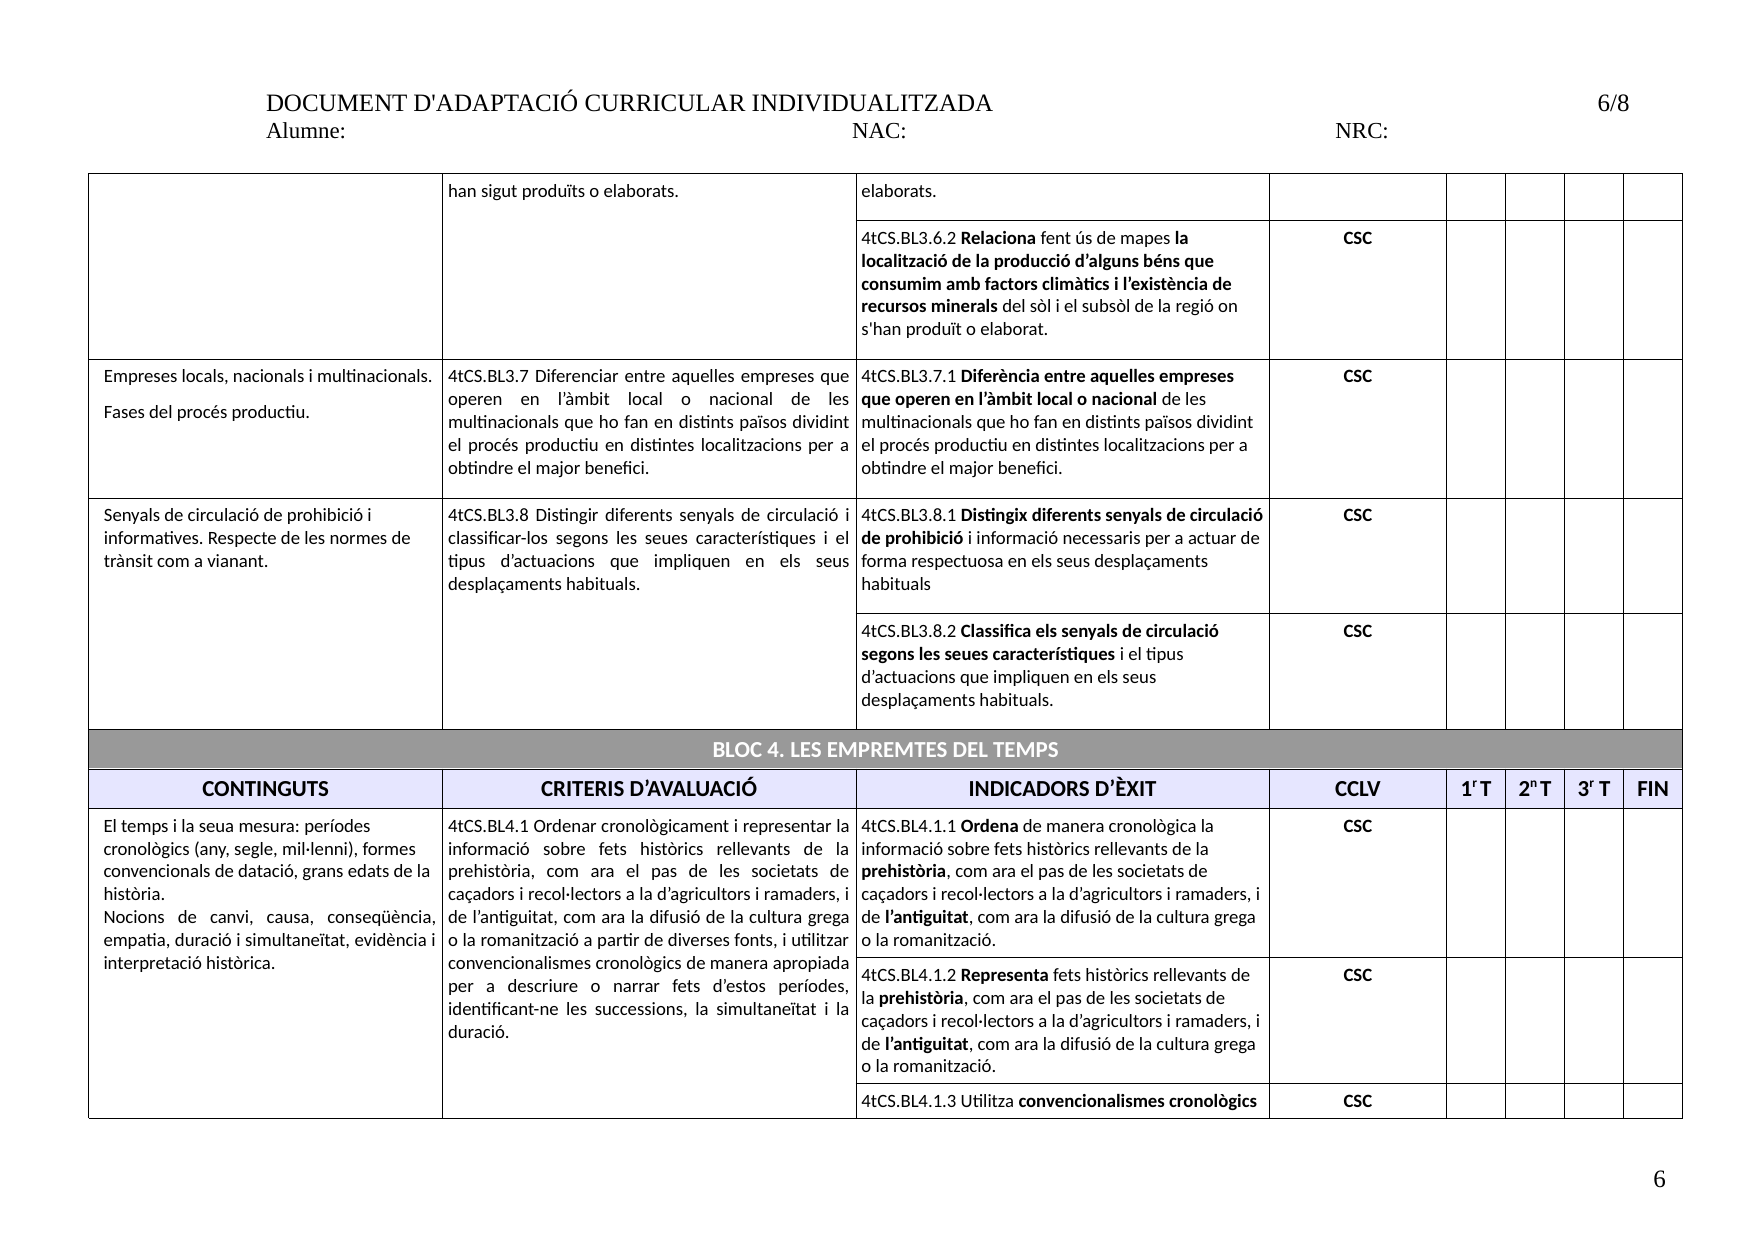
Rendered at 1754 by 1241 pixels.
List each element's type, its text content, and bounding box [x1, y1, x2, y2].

table_cell 4tCS.BL4.1.2 Representa fets històrics rellevants de la prehistòria, com ara el pas de les societats de caçadors i recol·lectors a la d’agricultors i ramaders, i de l’antiguitat, com ara la difusió de la cultura grega o la romanització. [857, 958, 1269, 1083]
table_cell 4tCS.BL3.7.1 Diferència entre aquelles empreses que operen en l’àmbit local o nacional de les multinacionals que ho fan en distints països dividint el procés productiu en distintes localitzacions per a obtindre el major benefici. [857, 360, 1269, 497]
table_cell El temps i la seua mesura: períodes cronològics (any, segle, mil·lenni), formes convencionals de datació, grans edats de la història. Nocions de canvi, causa, conseqüència, empatia, duració i simultaneïtat, evidència i interpretació històrica. [89, 809, 442, 1118]
table_cell [1565, 360, 1623, 497]
table_cell CSC [1270, 809, 1446, 957]
table_cell [1447, 221, 1505, 359]
table_cell 4tCS.BL3.8 Distingir diferents senyals de circulació i classificar-los segons les seues característiques i el tipus d’actuacions que impliquen en els seus desplaçaments habituals. [443, 499, 856, 729]
table_cell CCLV [1270, 770, 1446, 808]
table_cell [1447, 809, 1505, 957]
table_cell CSC [1270, 499, 1446, 613]
table_cell [1624, 221, 1682, 359]
table_cell [1565, 221, 1623, 359]
table_cell Senyals de circulació de prohibició i informatives. Respecte de les normes de trànsit com a vianant. [89, 499, 442, 729]
table_cell [1624, 958, 1682, 1083]
table_cell [1506, 809, 1564, 957]
table_cell [1506, 174, 1564, 220]
table_cell FIN [1624, 770, 1682, 808]
table_cell INDICADORS D’ÈXIT [857, 770, 1269, 808]
table_cell han sigut produïts o elaborats. [443, 174, 856, 359]
table_cell [1624, 614, 1682, 729]
table_cell [1565, 499, 1623, 613]
table_cell [1447, 174, 1505, 220]
table_cell 1r T [1447, 770, 1505, 808]
table_cell [1447, 499, 1505, 613]
table_cell 4tCS.BL3.7 Diferenciar entre aquelles empreses que operen en l’àmbit local o nacional de les multinacionals que ho fan en distints països dividint el procés productiu en distintes localitzacions per a obtindre el major benefici. [443, 360, 856, 497]
table_cell CSC [1270, 221, 1446, 359]
table_cell 4tCS.BL4.1 Ordenar cronològicament i representar la informació sobre fets històrics rellevants de la prehistòria, com ara el pas de les societats de caçadors i recol·lectors a la d’agricultors i ramaders, i de l’antiguitat, com ara la difusió de la cultura grega o la romanització a partir de diverses fonts, i utilitzar convencionalismes cronològics de manera apropiada per a descriure o narrar fets d’estos períodes, identificant-ne les successions, la simultaneïtat i la duració. [443, 809, 856, 1118]
table_cell [1565, 614, 1623, 729]
table_cell [1447, 1084, 1505, 1118]
table_cell [1565, 809, 1623, 957]
table_cell [1624, 174, 1682, 220]
table_cell [1506, 614, 1564, 729]
table_cell CSC [1270, 1084, 1446, 1118]
table_cell elaborats. [857, 174, 1269, 220]
table_cell [1565, 958, 1623, 1083]
table_cell CSC [1270, 958, 1446, 1083]
table_cell CSC [1270, 614, 1446, 729]
table_cell 4tCS.BL4.1.3 Utilitza convencionalismes cronològics [857, 1084, 1269, 1118]
table_cell BLOC 4. LES EMPREMTES DEL TEMPS [89, 730, 1682, 768]
table_cell [1565, 174, 1623, 220]
table_cell [1447, 360, 1505, 497]
table_cell 3r T [1565, 770, 1623, 808]
table_cell CRITERIS D’AVALUACIÓ [443, 770, 856, 808]
table_cell [1270, 174, 1446, 220]
table_cell [1624, 360, 1682, 497]
table_cell [1506, 499, 1564, 613]
table_cell [1624, 499, 1682, 613]
table_cell [1506, 1084, 1564, 1118]
table_cell CONTINGUTS [89, 770, 442, 808]
table_cell 4tCS.BL3.8.2 Classifica els senyals de circulació segons les seues característiques i el tipus d’actuacions que impliquen en els seus desplaçaments habituals. [857, 614, 1269, 729]
table_cell [1447, 614, 1505, 729]
table_cell [1447, 958, 1505, 1083]
table_cell 2n T [1506, 770, 1564, 808]
table_cell [1506, 958, 1564, 1083]
table_cell [1506, 360, 1564, 497]
table_cell 4tCS.BL3.6.2 Relaciona fent ús de mapes la localització de la producció d’alguns béns que consumim amb factors climàtics i l’existència de recursos minerals del sòl i el subsòl de la regió on s'han produït o elaborat. [857, 221, 1269, 359]
table_cell CSC [1270, 360, 1446, 497]
table_cell [1624, 1084, 1682, 1118]
table_cell [1506, 221, 1564, 359]
table_cell 4tCS.BL3.8.1 Distingix diferents senyals de circulació de prohibició i informació necessaris per a actuar de forma respectuosa en els seus desplaçaments habituals [857, 499, 1269, 613]
table_cell [89, 174, 442, 359]
table_cell [1565, 1084, 1623, 1118]
table_cell 4tCS.BL4.1.1 Ordena de manera cronològica la informació sobre fets històrics rellevants de la prehistòria, com ara el pas de les societats de caçadors i recol·lectors a la d’agricultors i ramaders, i de l’antiguitat, com ara la difusió de la cultura grega o la romanització. [857, 809, 1269, 957]
table_cell [1624, 809, 1682, 957]
table_cell Empreses locals, nacionals i multinacionals. Fases del procés productiu. [89, 360, 442, 497]
